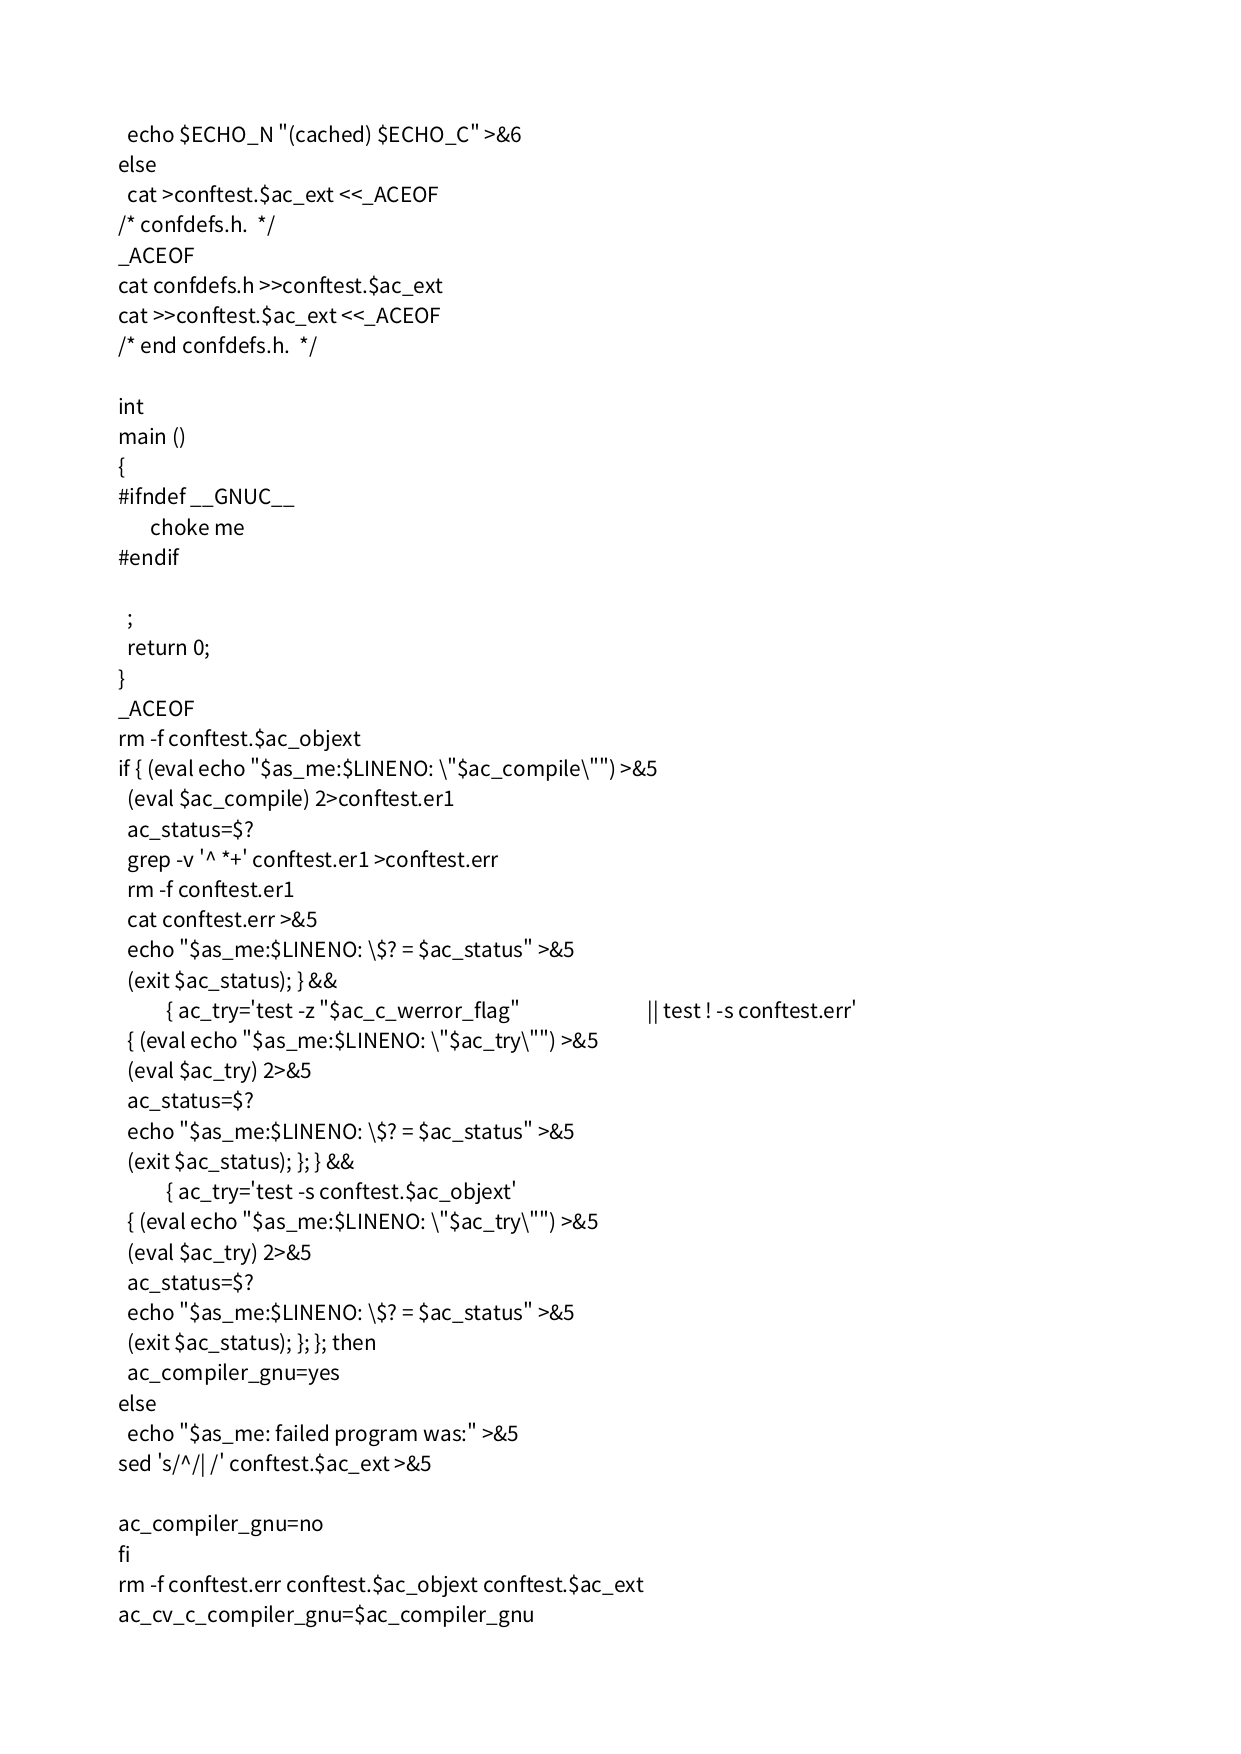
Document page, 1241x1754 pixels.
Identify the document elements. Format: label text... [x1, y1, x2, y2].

text int [118, 390, 1122, 420]
text sed 's/^/| /' conftest.$ac_ext >&5 [118, 1447, 1122, 1477]
text ; [118, 601, 1122, 632]
text ac_cv_c_compiler_gnu=$ac_compiler_gnu [118, 1598, 1122, 1628]
text cat conftest.err >&5 [118, 903, 1122, 934]
text /* confdefs.h. */ [118, 209, 1122, 239]
text else [118, 1387, 1122, 1417]
text _ACEOF [118, 239, 1122, 269]
text return 0; [118, 632, 1122, 662]
text { [118, 450, 1122, 481]
text rm -f conftest.er1 [118, 873, 1122, 903]
text main () [118, 420, 1122, 450]
text (exit $ac_status); } && [118, 964, 1122, 994]
text echo "$as_me: failed program was:" >&5 [118, 1417, 1122, 1447]
text echo "$as_me:$LINENO: \$? = $ac_status" >&5 [118, 1296, 1122, 1326]
text #endif [118, 541, 1122, 571]
text cat >conftest.$ac_ext <<_ACEOF [118, 178, 1122, 209]
text rm -f conftest.err conftest.$ac_objext conftest.$ac_ext [118, 1568, 1122, 1598]
text cat confdefs.h >>conftest.$ac_ext [118, 269, 1122, 299]
text choke me [118, 511, 1122, 541]
text { (eval echo "$as_me:$LINENO: \"$ac_try\"") >&5 [118, 1024, 1122, 1054]
text ac_compiler_gnu=no [118, 1508, 1122, 1538]
text } [118, 662, 1122, 692]
text { ac_try='test -z "$ac_c_werror_flag" || test ! -s conftest.err' [118, 994, 1122, 1024]
text rm -f conftest.$ac_objext [118, 722, 1122, 752]
text grep -v '^ *+' conftest.er1 >conftest.err [118, 843, 1122, 873]
text cat >>conftest.$ac_ext <<_ACEOF [118, 299, 1122, 329]
text fi [118, 1538, 1122, 1568]
text if { (eval echo "$as_me:$LINENO: \"$ac_compile\"") >&5 [118, 752, 1122, 783]
text (eval $ac_compile) 2>conftest.er1 [118, 783, 1122, 813]
text ac_compiler_gnu=yes [118, 1357, 1122, 1387]
text #ifndef __GNUC__ [118, 481, 1122, 511]
text _ACEOF [118, 692, 1122, 722]
text echo $ECHO_N "(cached) $ECHO_C" >&6 [118, 118, 1122, 148]
text (eval $ac_try) 2>&5 [118, 1054, 1122, 1085]
text else [118, 148, 1122, 178]
text echo "$as_me:$LINENO: \$? = $ac_status" >&5 [118, 1115, 1122, 1145]
text (eval $ac_try) 2>&5 [118, 1236, 1122, 1266]
text echo "$as_me:$LINENO: \$? = $ac_status" >&5 [118, 934, 1122, 964]
text /* end confdefs.h. */ [118, 329, 1122, 360]
text ac_status=$? [118, 813, 1122, 843]
text { ac_try='test -s conftest.$ac_objext' [118, 1175, 1122, 1206]
text (exit $ac_status); }; }; then [118, 1326, 1122, 1357]
text ac_status=$? [118, 1085, 1122, 1115]
text (exit $ac_status); }; } && [118, 1145, 1122, 1175]
text ac_status=$? [118, 1266, 1122, 1296]
text { (eval echo "$as_me:$LINENO: \"$ac_try\"") >&5 [118, 1206, 1122, 1236]
